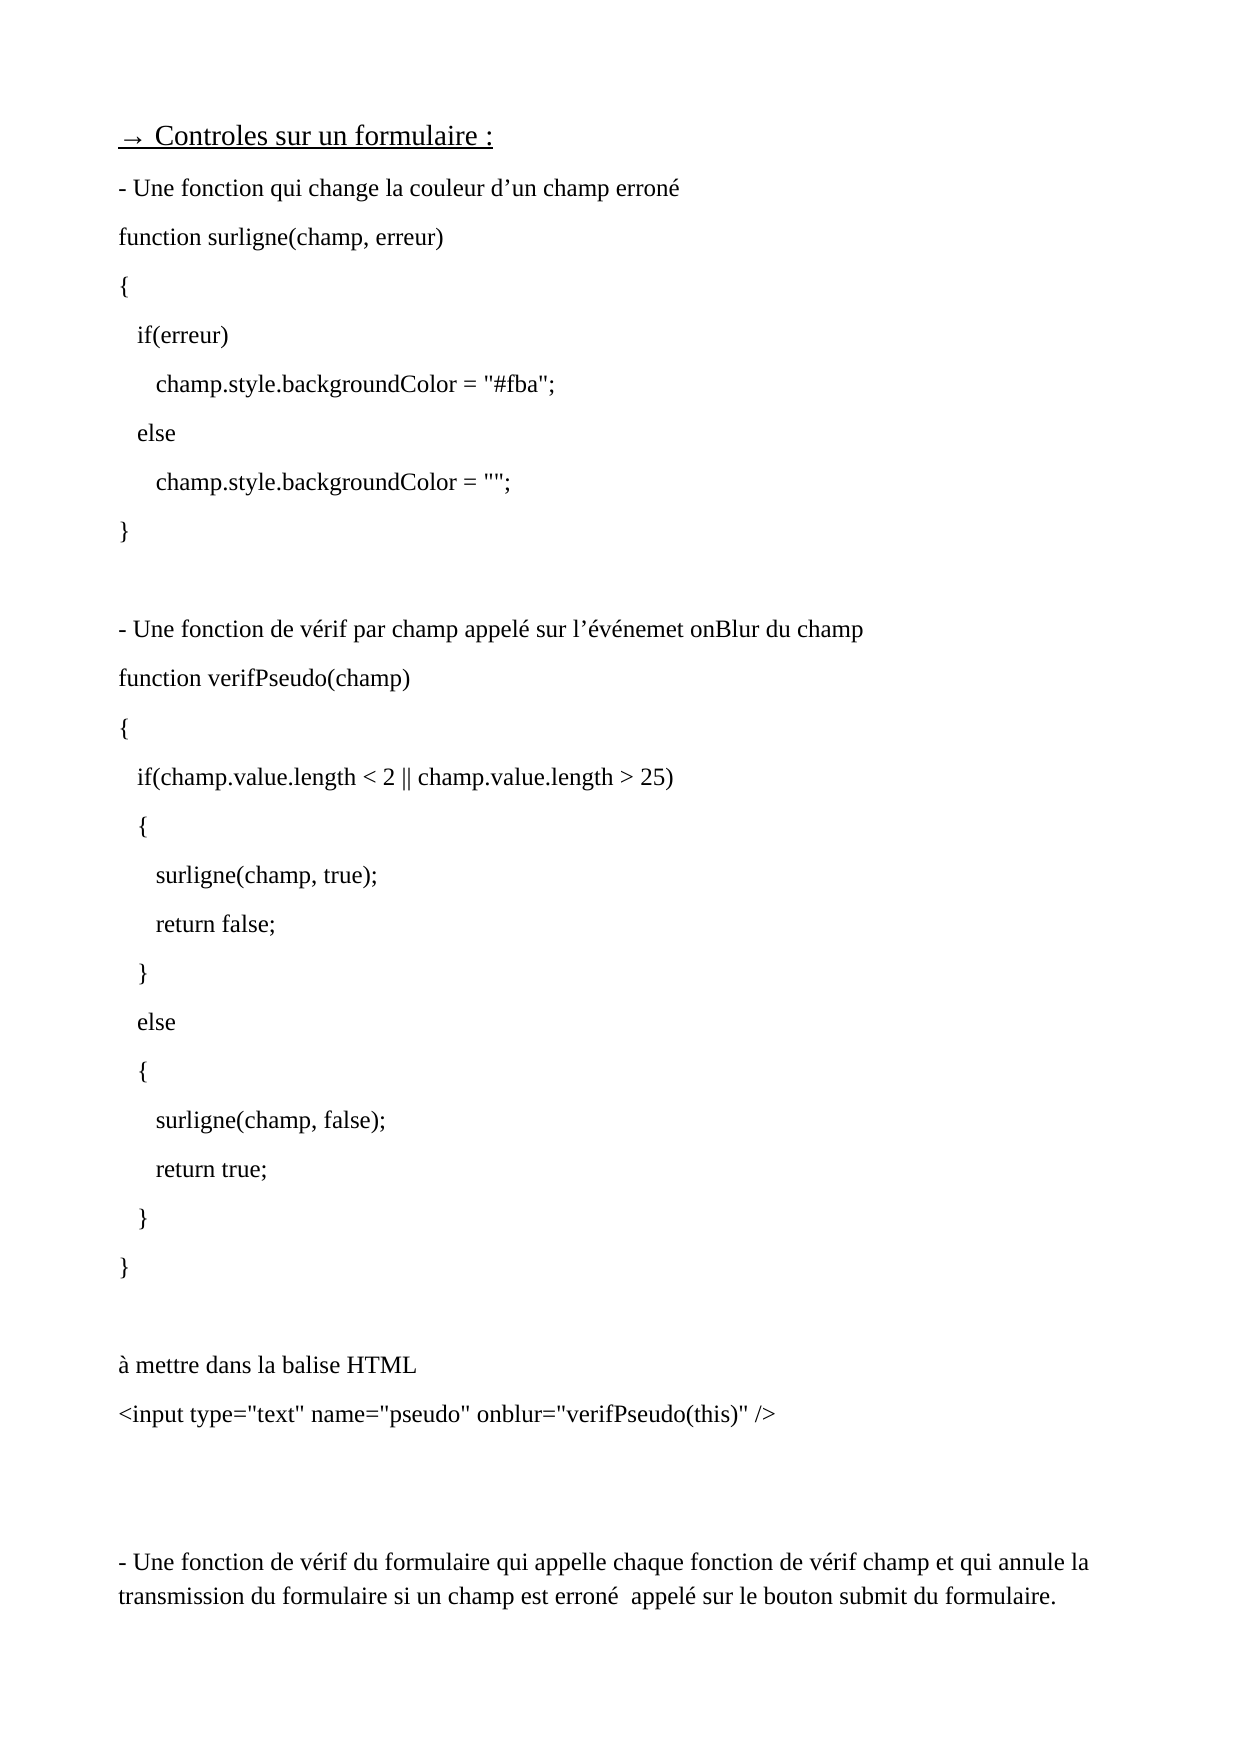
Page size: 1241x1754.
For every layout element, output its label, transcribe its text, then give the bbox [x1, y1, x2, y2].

text - Une fonction de vérif du formulaire qui appelle chaque fonction de vérif champ et qui annule la transmission du formulaire si un champ est erroné appelé sur le bouton submit du formulaire. [118, 1547, 1122, 1610]
text } [118, 1203, 1122, 1232]
text return true; [118, 1154, 1122, 1183]
text → Controles sur un formulaire : [118, 118, 1122, 152]
text champ.style.backgroundColor = ""; [118, 467, 1122, 496]
text function surligne(champ, erreur) [118, 222, 1122, 251]
text { [118, 713, 1122, 741]
text { [118, 1056, 1122, 1085]
text { [118, 271, 1122, 300]
text - Une fonction de vérif par champ appelé sur l’événemet onBlur du champ [118, 614, 1122, 643]
text if(champ.value.length < 2 || champ.value.length > 25) [118, 762, 1122, 790]
text } [118, 958, 1122, 987]
text else [118, 1007, 1122, 1036]
text else [118, 418, 1122, 447]
text surligne(champ, true); [118, 860, 1122, 888]
text } [118, 1252, 1122, 1281]
text à mettre dans la balise HTML [118, 1350, 1122, 1379]
text } [118, 516, 1122, 545]
text <input type="text" name="pseudo" onblur="verifPseudo(this)" /> [118, 1399, 1122, 1428]
text champ.style.backgroundColor = "#fba"; [118, 369, 1122, 398]
text surligne(champ, false); [118, 1105, 1122, 1134]
text return false; [118, 909, 1122, 938]
text if(erreur) [118, 320, 1122, 349]
text function verifPseudo(champ) [118, 663, 1122, 692]
text { [118, 811, 1122, 839]
text - Une fonction qui change la couleur d’un champ erroné [118, 173, 1122, 202]
